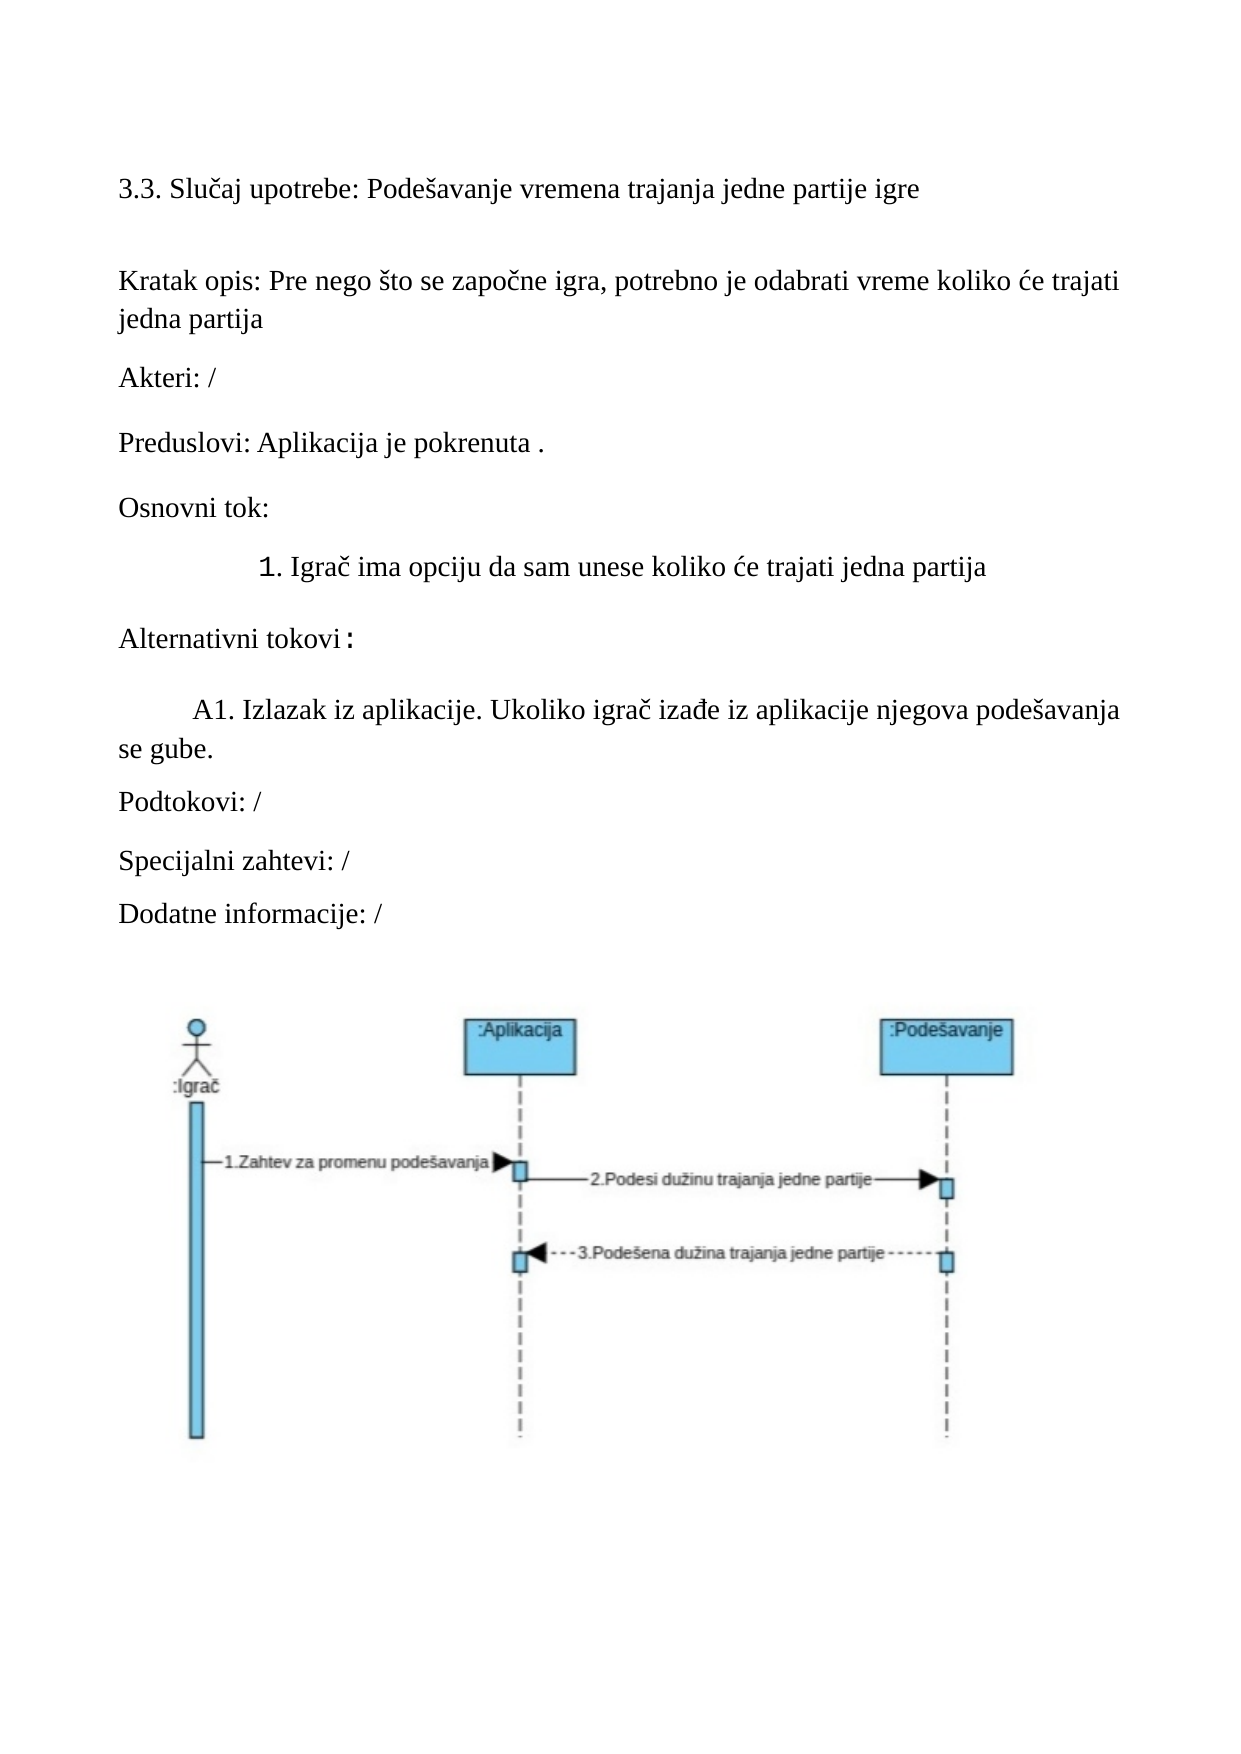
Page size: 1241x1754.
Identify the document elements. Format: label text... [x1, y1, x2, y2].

text 1. Igrač ima opciju da sam unese koliko će trajati jedna partija [118, 549, 1122, 586]
picture [142, 1002, 1099, 1505]
text Specijalni zahtevi: / [118, 843, 1122, 877]
text Akteri: / [118, 361, 1122, 394]
text Preduslovi: Aplikacija je pokrenuta . [118, 426, 1122, 459]
text 3.3. Slučaj upotrebe: Podešavanje vremena trajanja jedne partije igre [118, 171, 1122, 205]
text Dodatne informacije: / [118, 896, 1122, 930]
text Osnovni tok: [118, 491, 1122, 524]
text Podtokovi: / [118, 784, 1122, 818]
text A1. Izlazak iz aplikacije. Ukoliko igrač izađe iz aplikacije njegova podešavanja se gube. [118, 692, 1122, 764]
text Alternativni tokovi: [118, 621, 1122, 657]
text Kratak opis: Pre nego što se započne igra, potrebno je odabrati vreme koliko će trajati jedna partija [118, 263, 1122, 335]
